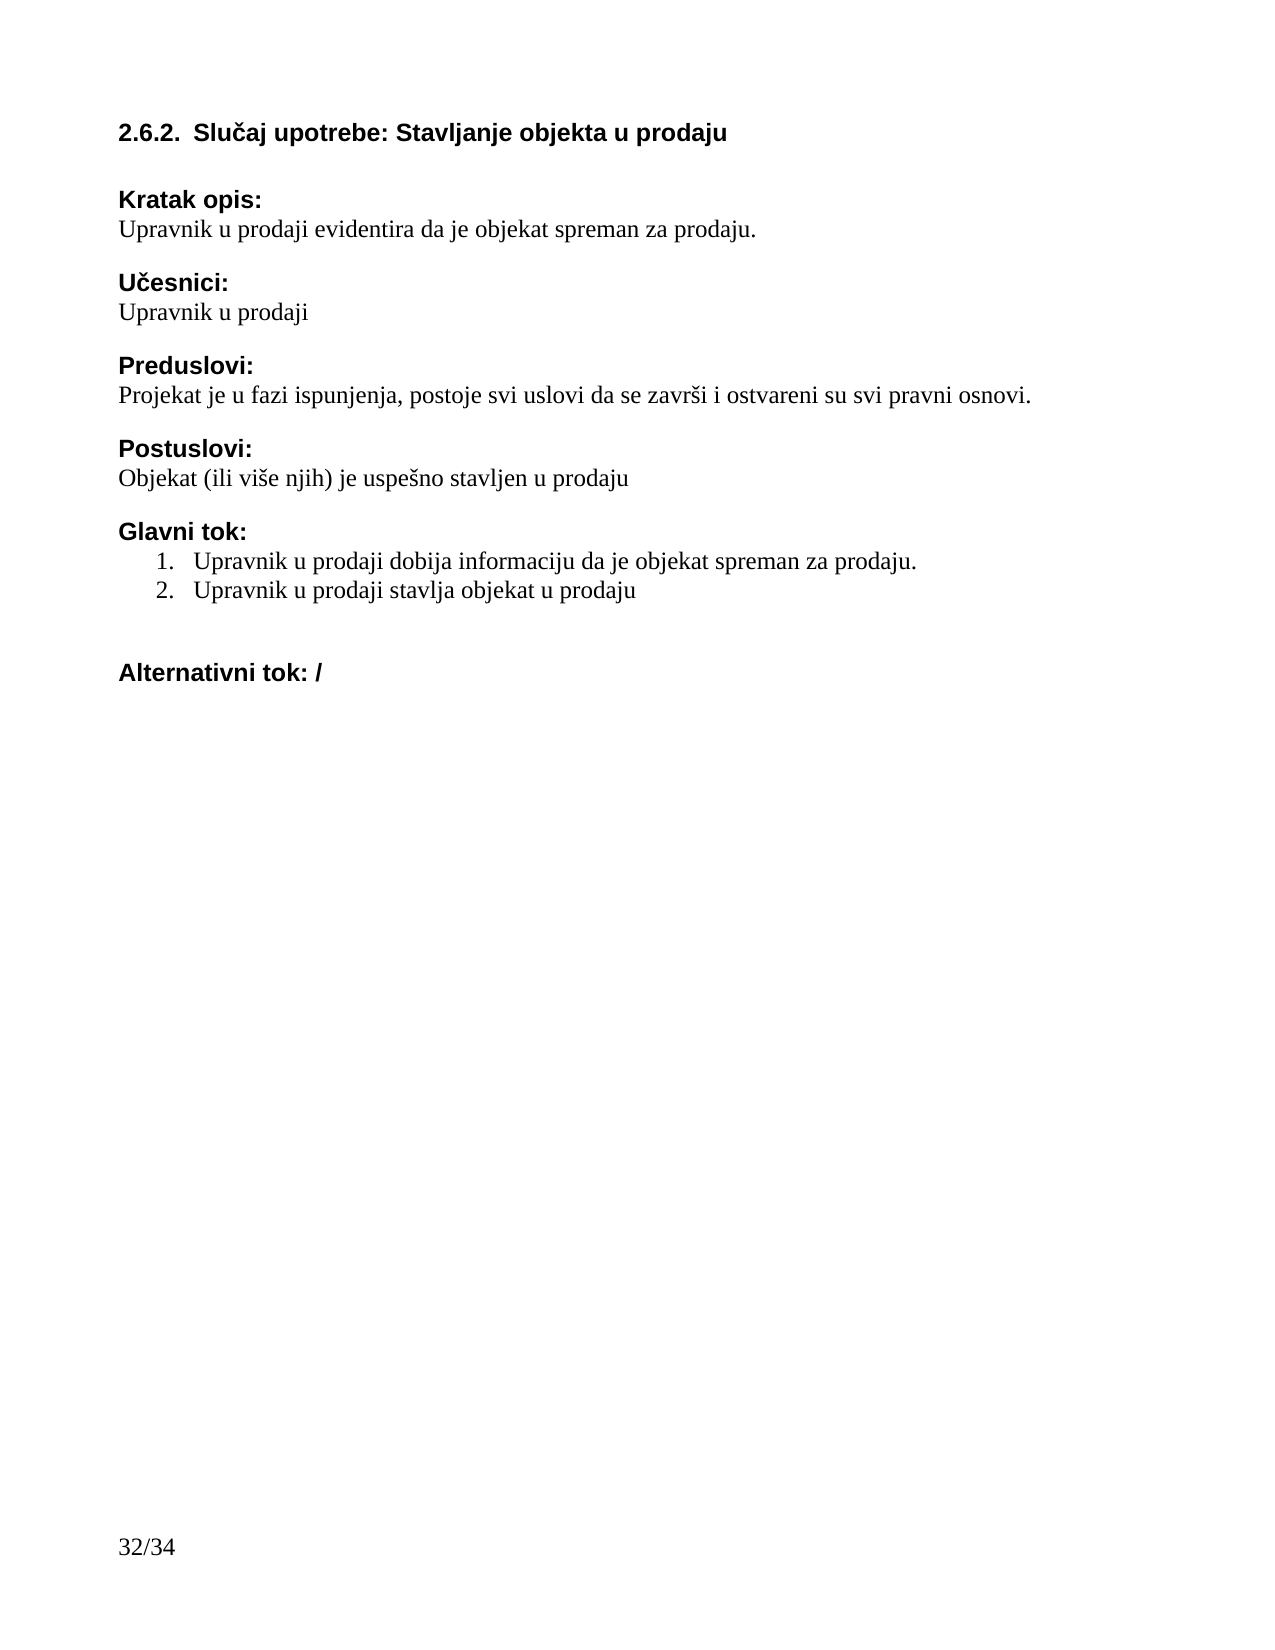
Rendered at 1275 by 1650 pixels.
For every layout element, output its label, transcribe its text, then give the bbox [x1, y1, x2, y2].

subtitle Učesnici: [118, 268, 1157, 297]
subtitle Postuslovi: [118, 434, 1157, 463]
subtitle Alternativni tok: / [118, 658, 1157, 686]
subtitle Slučaj upotrebe: Stavljanje objekta u prodaju [118, 118, 1157, 147]
text Objekat (ili više njih) je uspešno stavljen u prodaju [118, 463, 1157, 492]
subtitle Glavni tok: [118, 517, 1157, 546]
text Upravnik u prodaji evidentira da je objekat spreman za prodaju. [118, 214, 1157, 243]
subtitle Kratak opis: [118, 185, 1157, 214]
subtitle Preduslovi: [118, 351, 1157, 380]
list Upravnik u prodaji dobija informaciju da je objekat spreman za prodaju. [156, 546, 1157, 575]
list Upravnik u prodaji stavlja objekat u prodaju [156, 575, 1157, 603]
text Upravnik u prodaji [118, 297, 1157, 326]
text Projekat je u fazi ispunjenja, postoje svi uslovi da se završi i ostvareni su svi pravni osnovi. [118, 380, 1157, 409]
